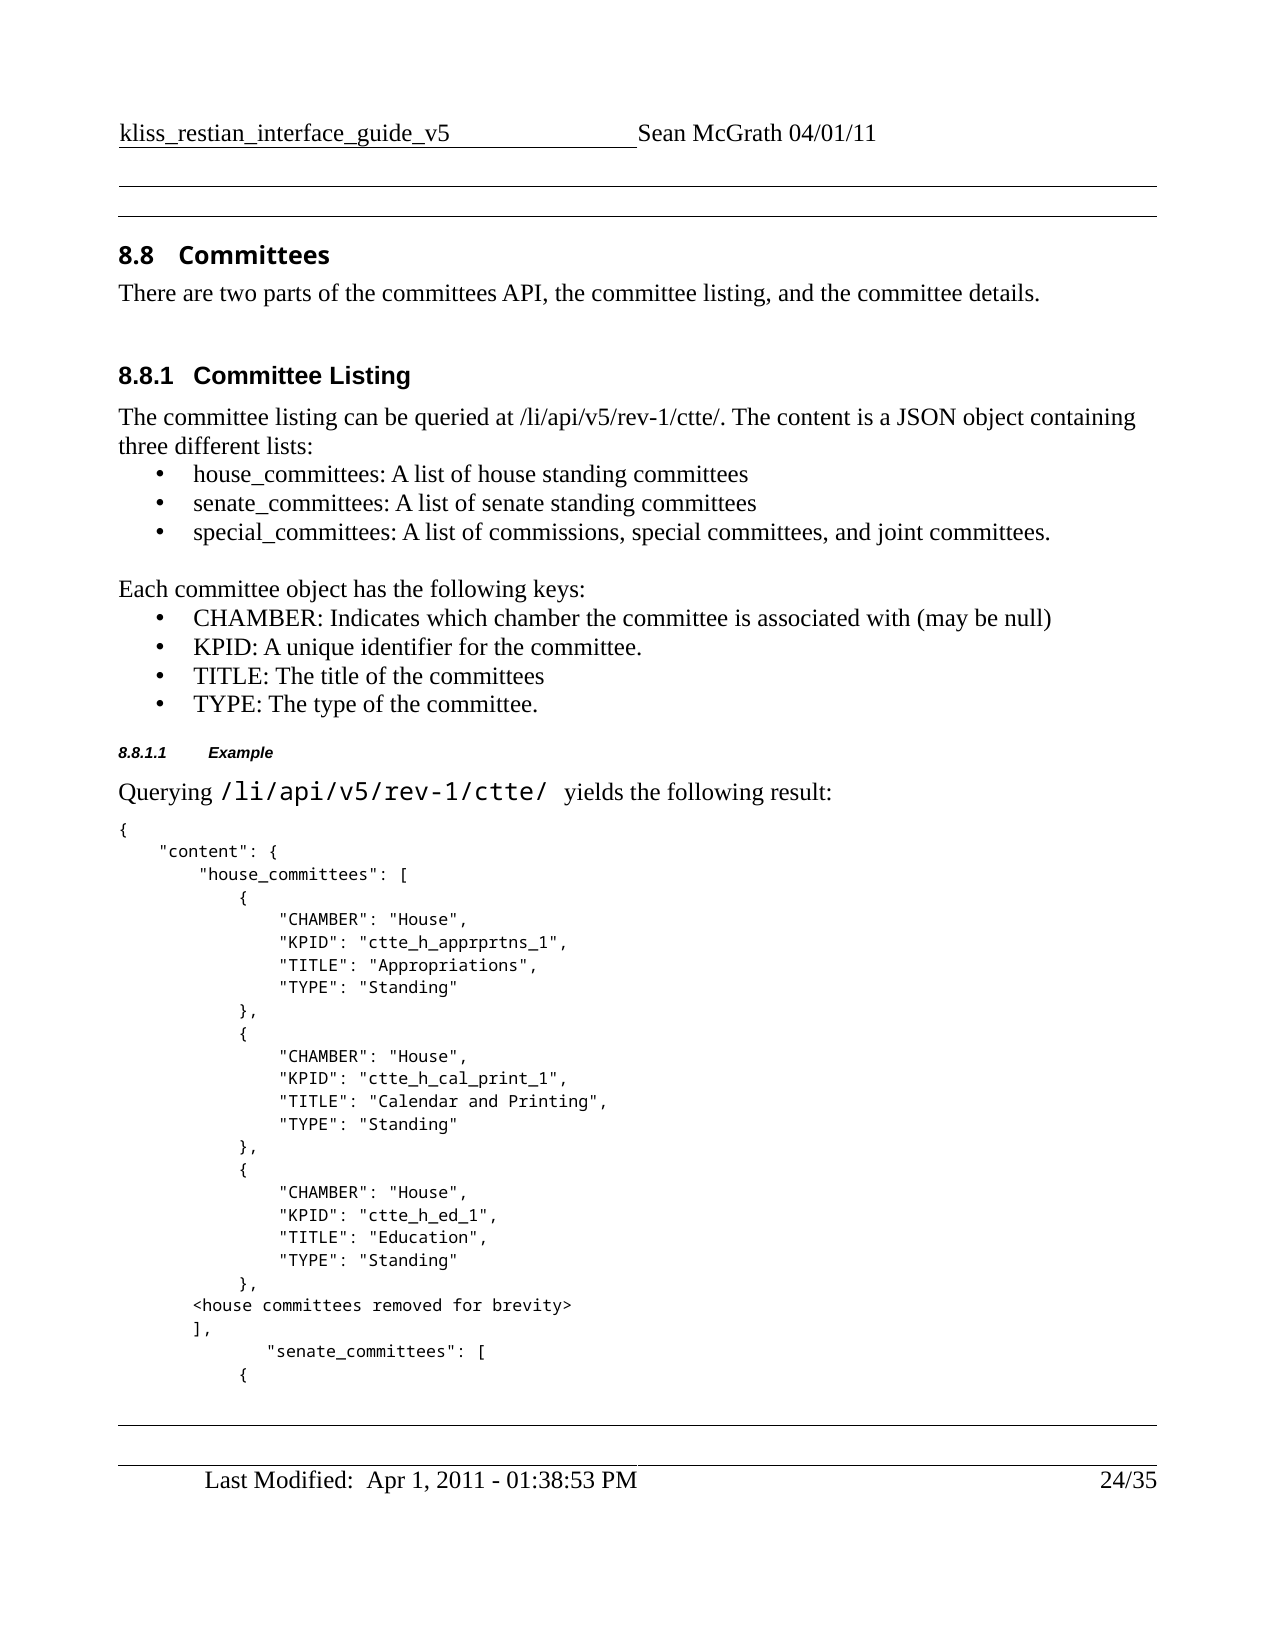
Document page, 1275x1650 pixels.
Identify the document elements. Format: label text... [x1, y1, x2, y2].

list house_committees: A list of house standing committees [156, 459, 1157, 488]
list TITLE: The title of the committees [156, 661, 1157, 689]
text "content": { [118, 840, 1157, 862]
subtitle Example [118, 743, 1157, 762]
list TYPE: The type of the committee. [156, 689, 1157, 718]
list special_committees: A list of commissions, special committees, and joint committees. [156, 517, 1157, 546]
text Each committee object has the following keys: [118, 574, 1157, 603]
list CHAMBER: Indicates which chamber the committee is associated with (may be null) [156, 603, 1157, 632]
text Querying /li/api/v5/rev-1/ctte/ yields the following result: [118, 774, 1157, 808]
subtitle Committee Listing [118, 361, 1157, 389]
text The committee listing can be queried at /li/api/v5/rev-1/ctte/. The content is a JSON object containing three different lists: [118, 402, 1157, 459]
text There are two parts of the committees API, the committee listing, and the committee details. [118, 278, 1157, 307]
list senate_committees: A list of senate standing committees [156, 488, 1157, 517]
subtitle Committees [118, 217, 1157, 272]
text "house_committees": [ { "CHAMBER": "House", "KPID": "ctte_h_apprprtns_1", "TITLE": "Appropriations", "TYPE": "Standing" }, { "CHAMBER": "House", "KPID": "ctte_h_cal_print_1", "TITLE": "Calendar and Printing", "TYPE": "Standing" }, { "CHAMBER": "House", "KPID": "ctte_h_ed_1", "TITLE": "Education", "TYPE": "Standing" }, <house committees removed for brevity> ], "senate_committees": [ { [118, 862, 1157, 1385]
text { [118, 817, 1157, 840]
list KPID: A unique identifier for the committee. [156, 632, 1157, 661]
